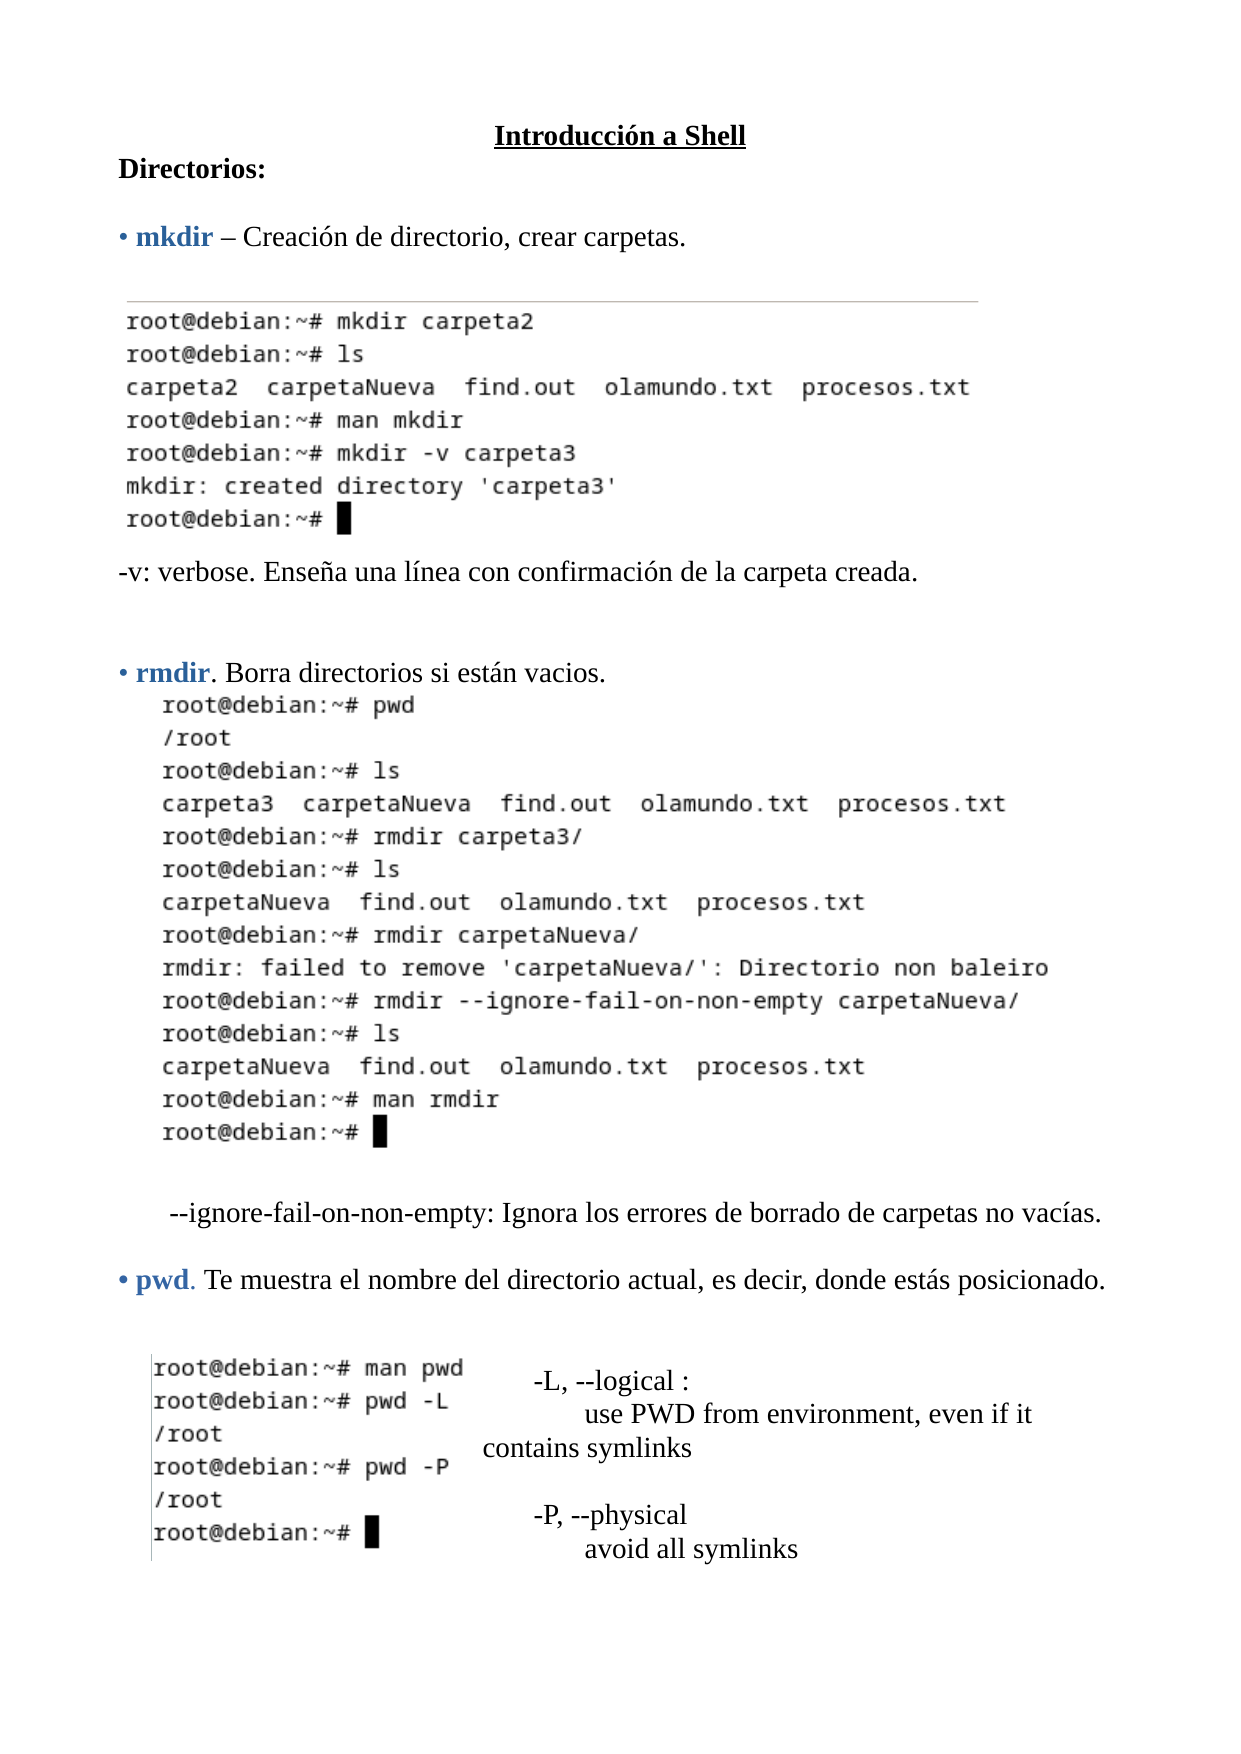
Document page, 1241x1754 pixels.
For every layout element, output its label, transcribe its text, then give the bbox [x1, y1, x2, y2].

text -P, --physical [483, 1497, 1122, 1531]
text • mkdir – Creación de directorio, crear carpetas. [118, 219, 1122, 252]
text -v: verbose. Enseña una línea con confirmación de la carpeta creada. [118, 554, 1122, 588]
text [118, 1363, 151, 1397]
text use PWD from environment, even if it contains symlinks [483, 1397, 1122, 1464]
picture [151, 1354, 483, 1561]
text --ignore-fail-on-non-empty: Ignora los errores de borrado de carpetas no vacías. [118, 1195, 1122, 1229]
text • rmdir. Borra directorios si están vacios. [118, 655, 1122, 688]
picture [162, 688, 1078, 1162]
text [118, 1397, 151, 1464]
text avoid all symlinks [118, 1531, 1122, 1564]
text -L, --logical : [483, 1363, 1122, 1397]
picture [126, 301, 979, 538]
text • pwd. Te muestra el nombre del directorio actual, es decir, donde estás posicionado. [118, 1262, 1122, 1296]
text Introducción a Shell [118, 118, 1122, 152]
text Directorios: [118, 152, 1122, 185]
text [118, 1497, 151, 1531]
